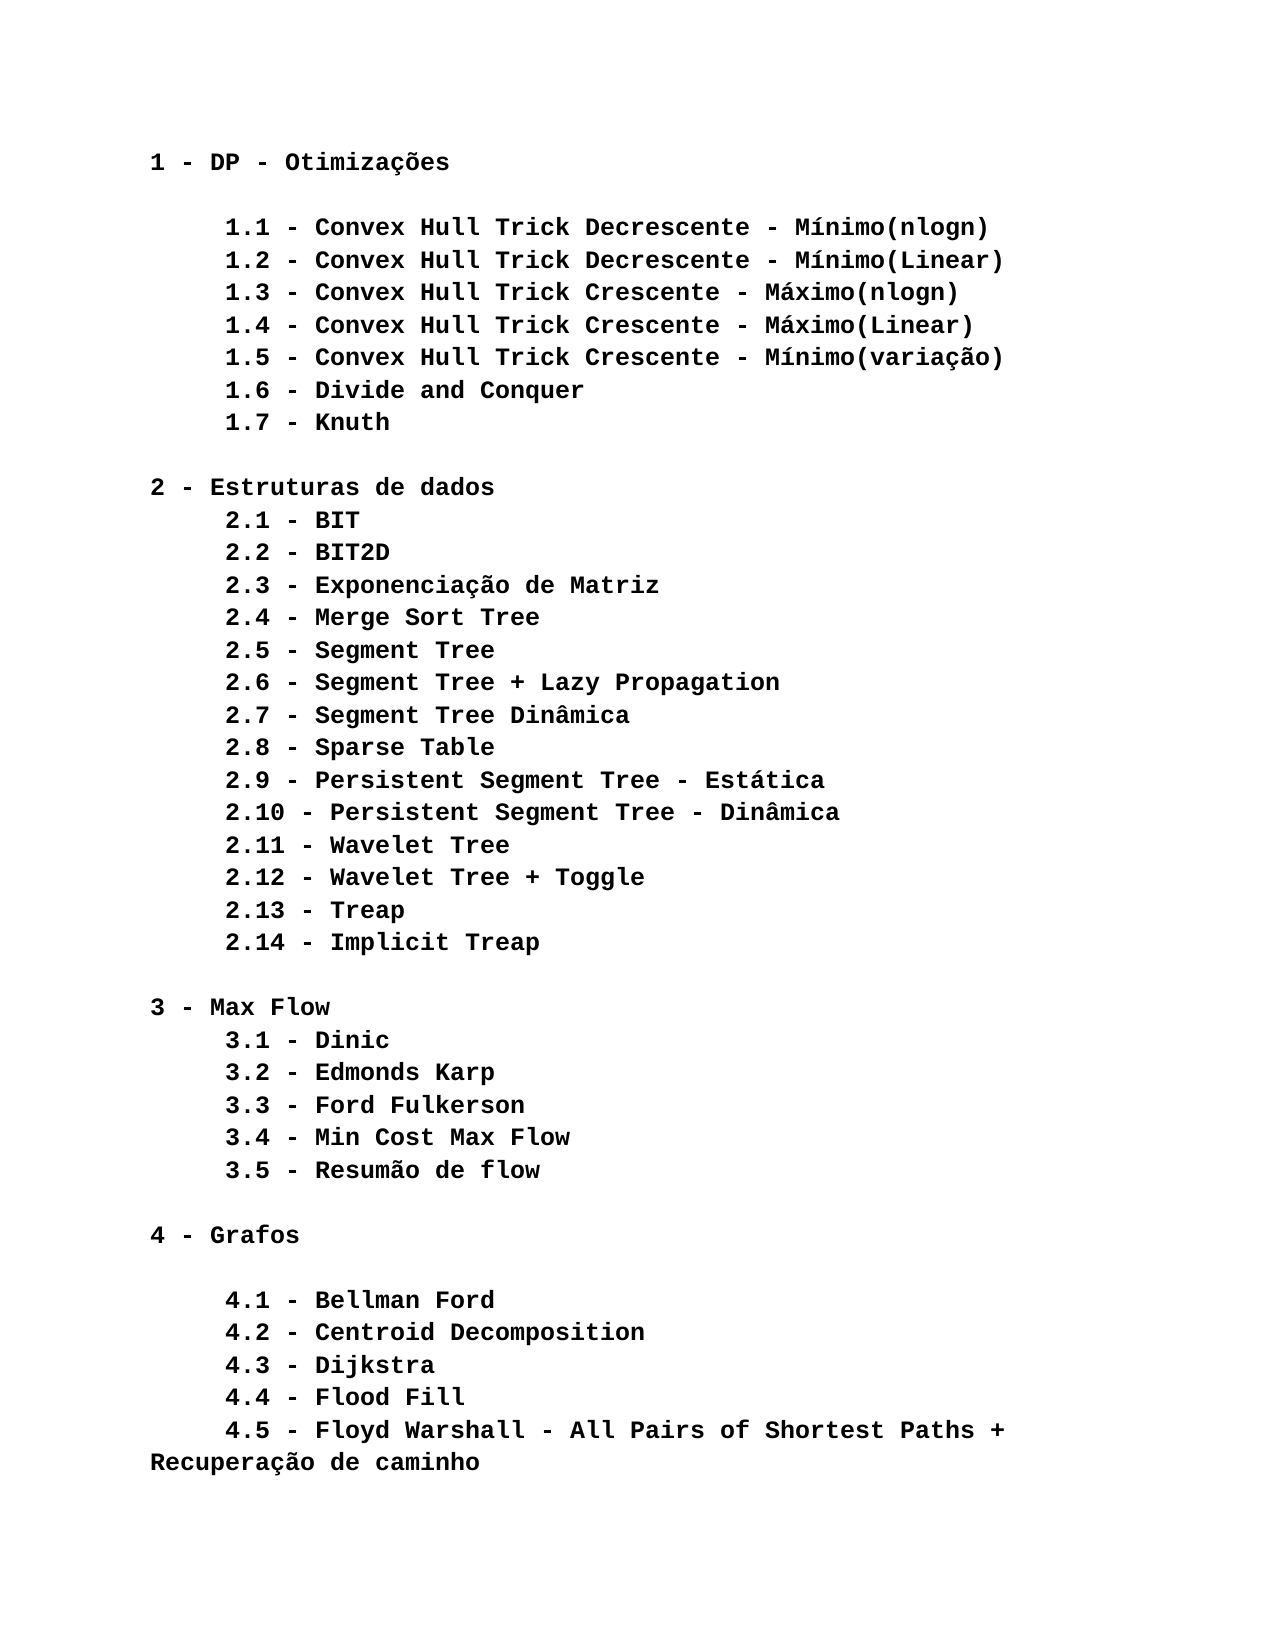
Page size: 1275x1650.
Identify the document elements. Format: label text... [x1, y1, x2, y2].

text 1.3 - Convex Hull Trick Crescente - Máximo(nlogn) [150, 280, 1125, 308]
text 2.2 - BIT2D [150, 540, 1125, 568]
text 3.2 - Edmonds Karp [150, 1060, 1125, 1088]
text 2.4 - Merge Sort Tree [150, 605, 1125, 633]
text 1.7 - Knuth [150, 410, 1125, 438]
text 1.5 - Convex Hull Trick Crescente - Mínimo(variação) [150, 345, 1125, 373]
text 4 - Grafos [150, 1222, 1125, 1251]
text 3.3 - Ford Fulkerson [150, 1092, 1125, 1121]
text 2.12 - Wavelet Tree + Toggle [150, 865, 1125, 893]
text 4.1 - Bellman Ford [150, 1287, 1125, 1316]
text 3.4 - Min Cost Max Flow [150, 1125, 1125, 1153]
text 4.4 - Flood Fill [150, 1385, 1125, 1413]
text 2.6 - Segment Tree + Lazy Propagation [150, 670, 1125, 698]
text 2.10 - Persistent Segment Tree - Dinâmica [150, 800, 1125, 828]
text 1.6 - Divide and Conquer [150, 377, 1125, 406]
text 1.4 - Convex Hull Trick Crescente - Máximo(Linear) [150, 312, 1125, 341]
text 3 - Max Flow [150, 995, 1125, 1023]
text 2.1 - BIT [150, 507, 1125, 536]
text 1 - DP - Otimizações [150, 150, 1125, 178]
text 4.5 - Floyd Warshall - All Pairs of Shortest Paths + Recuperação de caminho [150, 1417, 1125, 1478]
text 2.11 - Wavelet Tree [150, 832, 1125, 861]
text 4.3 - Dijkstra [150, 1352, 1125, 1381]
text 2.13 - Treap [150, 897, 1125, 926]
text 1.1 - Convex Hull Trick Decrescente - Mínimo(nlogn) [150, 215, 1125, 243]
text 4.2 - Centroid Decomposition [150, 1320, 1125, 1348]
text 2.14 - Implicit Treap [150, 930, 1125, 958]
text 2.7 - Segment Tree Dinâmica [150, 702, 1125, 731]
text 2 - Estruturas de dados [150, 475, 1125, 503]
text 3.5 - Resumão de flow [150, 1157, 1125, 1186]
text 3.1 - Dinic [150, 1027, 1125, 1056]
text 2.5 - Segment Tree [150, 637, 1125, 666]
text 2.8 - Sparse Table [150, 735, 1125, 763]
text 2.3 - Exponenciação de Matriz [150, 572, 1125, 601]
text 1.2 - Convex Hull Trick Decrescente - Mínimo(Linear) [150, 247, 1125, 276]
text 2.9 - Persistent Segment Tree - Estática [150, 767, 1125, 796]
